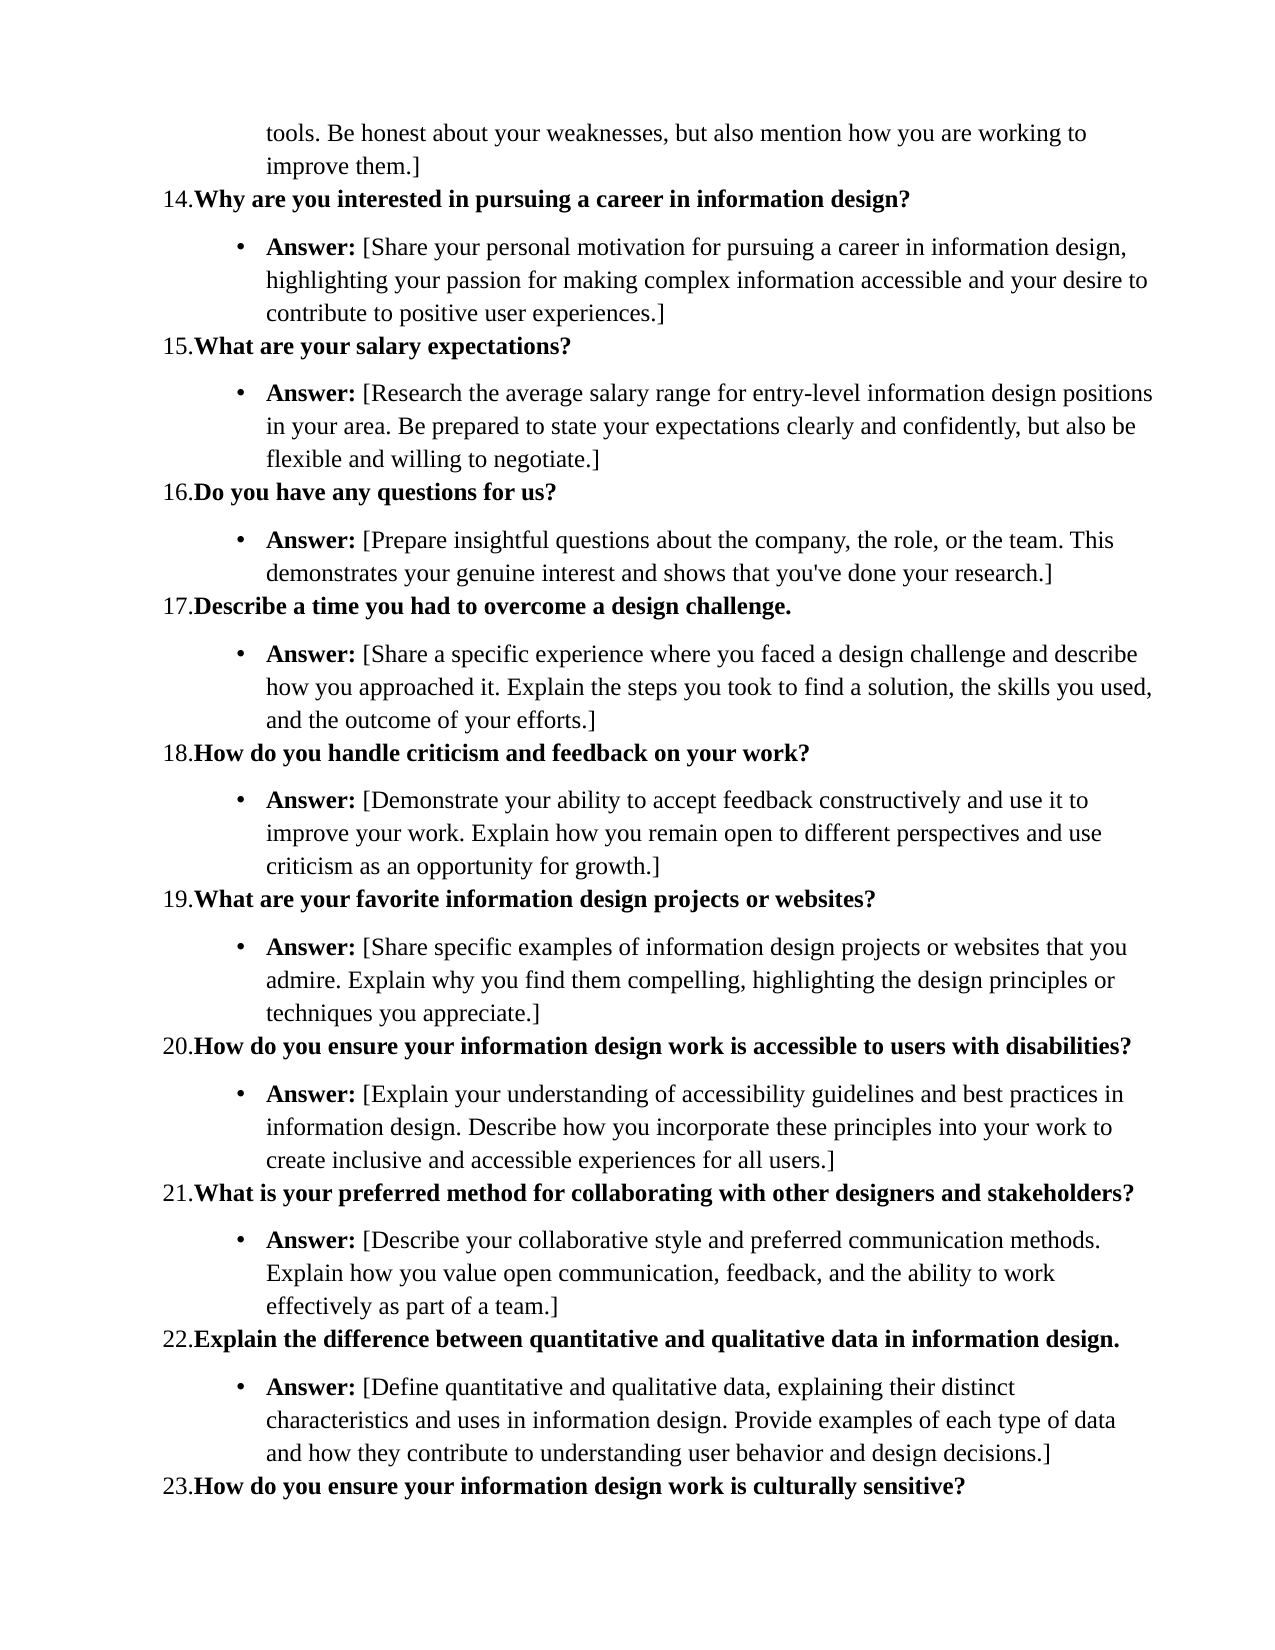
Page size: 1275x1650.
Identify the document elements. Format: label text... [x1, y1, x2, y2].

list Answer: [Prepare insightful questions about the company, the role, or the team. This demonstrates your genuine interest and shows that you've done your research.] [236, 525, 1157, 587]
list Answer: [Share a specific experience where you faced a design challenge and describe how you approached it. Explain the steps you took to find a solution, the skills you used, and the outcome of your efforts.] [236, 639, 1157, 733]
list Explain the difference between quantitative and qualitative data in information design. [162, 1324, 1157, 1353]
list Answer: [Research the average salary range for entry-level information design positions in your area. Be prepared to state your expectations clearly and confidently, but also be flexible and willing to negotiate.] [236, 378, 1157, 473]
list What are your salary expectations? [162, 331, 1157, 359]
list Answer: [Demonstrate your ability to accept feedback constructively and use it to improve your work. Explain how you remain open to different perspectives and use criticism as an opportunity for growth.] [236, 785, 1157, 880]
list Describe a time you had to overcome a design challenge. [162, 591, 1157, 620]
list What are your favorite information design projects or websites? [162, 884, 1157, 913]
list Answer: [Define quantitative and qualitative data, explaining their distinct characteristics and uses in information design. Provide examples of each type of data and how they contribute to understanding user behavior and design decisions.] [236, 1372, 1157, 1467]
list Do you have any questions for us? [162, 477, 1157, 506]
list Answer: [Share your personal motivation for pursuing a career in information design, highlighting your passion for making complex information accessible and your desire to contribute to positive user experiences.] [236, 232, 1157, 327]
list What is your preferred method for collaborating with other designers and stakeholders? [162, 1178, 1157, 1207]
list Answer: [Explain your understanding of accessibility guidelines and best practices in information design. Describe how you incorporate these principles into your work to create inclusive and accessible experiences for all users.] [236, 1079, 1157, 1173]
list How do you ensure your information design work is accessible to users with disabilities? [162, 1031, 1157, 1060]
list Answer: [Describe your collaborative style and preferred communication methods. Explain how you value open communication, feedback, and the ability to work effectively as part of a team.] [236, 1225, 1157, 1320]
list tools. Be honest about your weaknesses, but also mention how you are working to improve them.] [236, 118, 1157, 180]
list Why are you interested in pursuing a career in information design? [162, 184, 1157, 213]
list Answer: [Share specific examples of information design projects or websites that you admire. Explain why you find them compelling, highlighting the design principles or techniques you appreciate.] [236, 932, 1157, 1027]
list How do you handle criticism and feedback on your work? [162, 738, 1157, 767]
list How do you ensure your information design work is culturally sensitive? [162, 1471, 1157, 1500]
